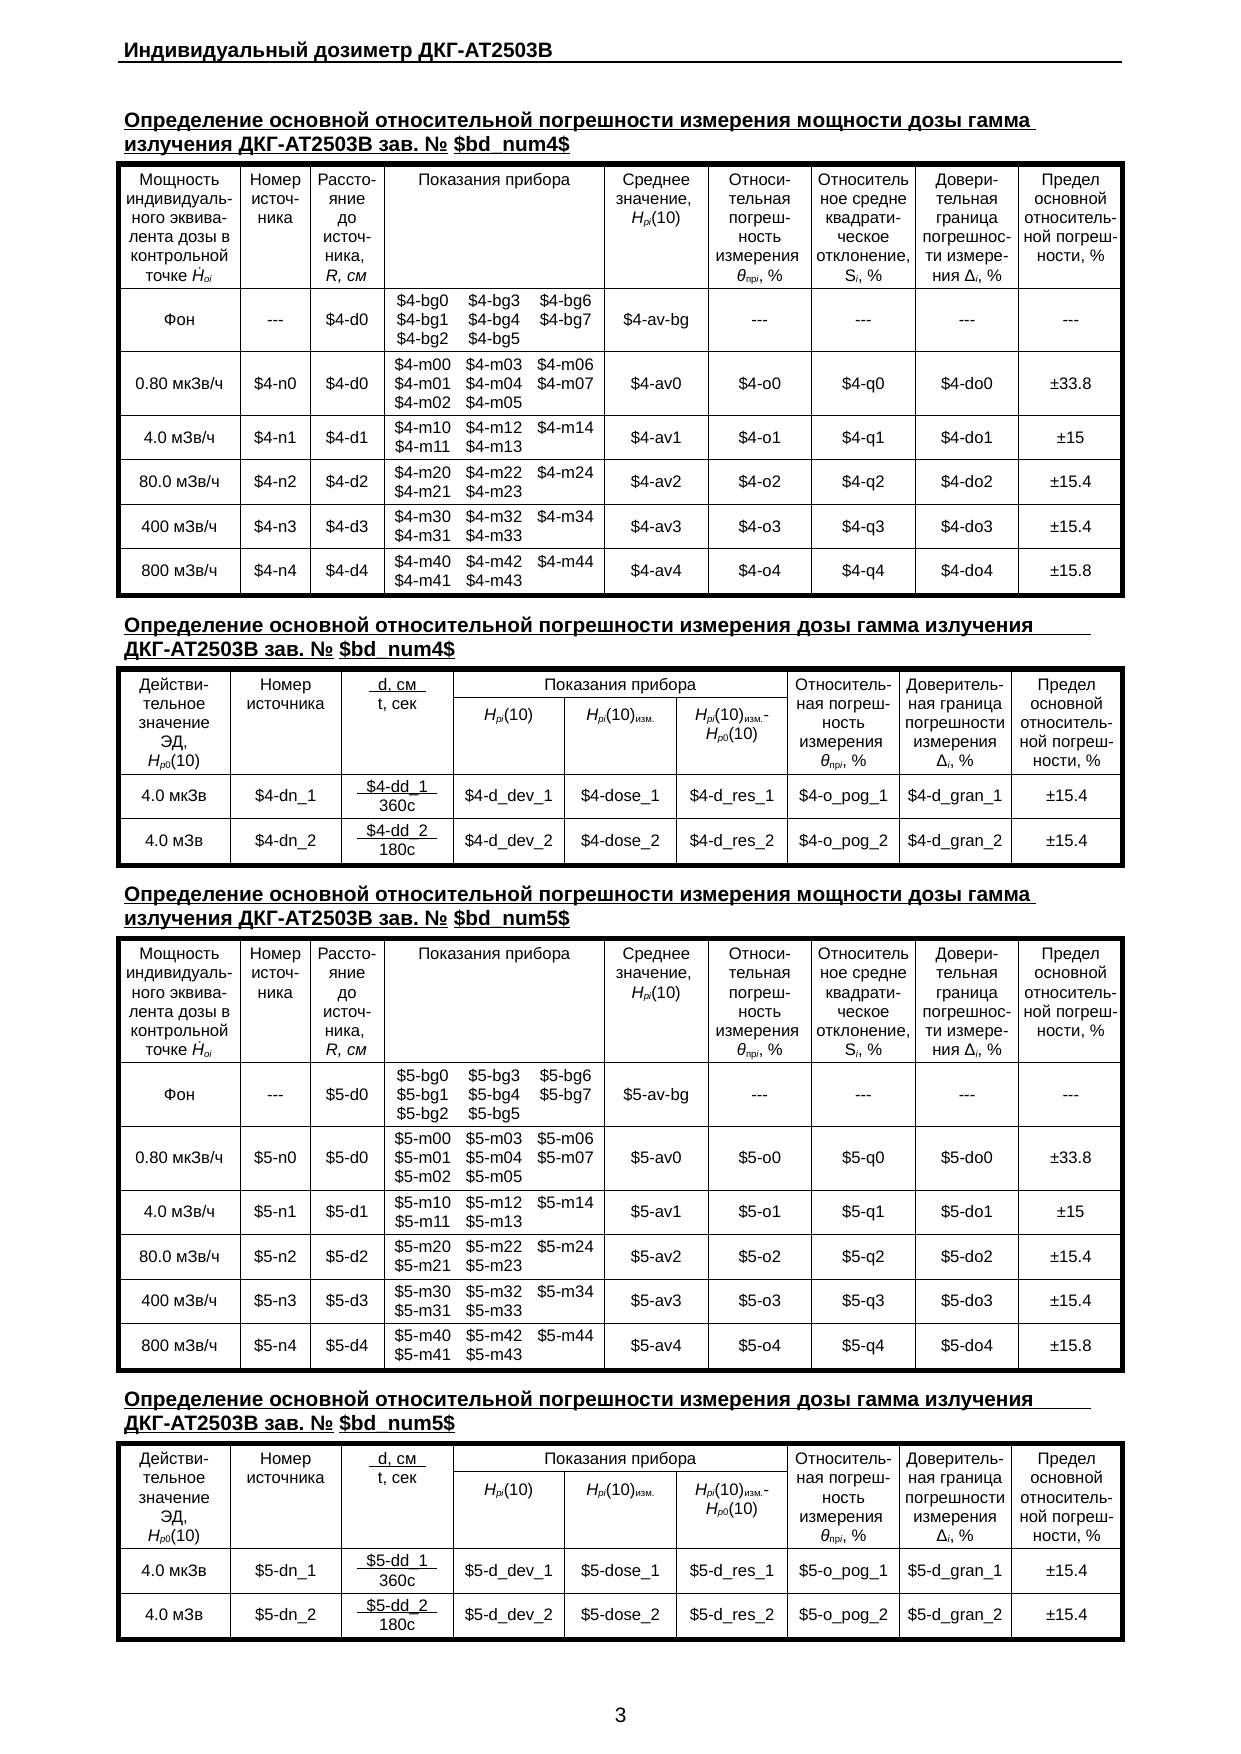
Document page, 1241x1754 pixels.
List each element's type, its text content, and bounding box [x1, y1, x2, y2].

table_cell $4-d2 [311, 460, 384, 504]
table_cell Доверитель-ная граница погрешности измерения Δi, % [900, 1446, 1011, 1548]
table_cell $4-d0 [311, 289, 384, 351]
table_cell $4-av0 [605, 352, 708, 415]
table_cell $4-o0 [709, 352, 811, 415]
table_cell $5-d_gran_1 [900, 1549, 1011, 1592]
table_cell Действи-тельное значение ЭД, Hp0(10) [121, 672, 230, 773]
table_cell $4-av3 [605, 505, 708, 548]
table_cell $4-d_gran_2 [900, 819, 1011, 862]
table_cell $4-n4 [241, 549, 310, 593]
table_cell 800 мЗв/ч [121, 1324, 240, 1367]
table_cell $4-do0 [916, 352, 1018, 415]
table_cell $5-m40 $5-m41 $5-m42 $5-m43 $5-m44 [385, 1324, 604, 1367]
table_cell $4-n1 [241, 416, 310, 459]
table_cell ±15 [1019, 416, 1120, 459]
table_cell $4-o3 [709, 505, 811, 548]
table_cell $4-do1 [916, 416, 1018, 459]
table_cell $5-av2 [605, 1235, 708, 1278]
table_cell ±15.8 [1019, 1324, 1120, 1367]
table_cell $4-q1 [812, 416, 915, 459]
table_cell $4-d_gran_1 [900, 775, 1011, 818]
table_cell Hpi(10)изм. [565, 1472, 676, 1548]
table_cell 400 мЗв/ч [121, 1280, 240, 1323]
table_cell 4.0 мЗв [121, 1594, 230, 1637]
table_cell $5-o0 [709, 1127, 811, 1189]
table_cell ±15.4 [1019, 1235, 1120, 1278]
table_cell ±33.8 [1019, 352, 1120, 415]
table_cell Номер источника [231, 672, 341, 773]
table_cell $5-q0 [812, 1127, 915, 1189]
table_cell --- [709, 1063, 811, 1126]
table_cell Hpi(10)изм.-Hp0(10) [677, 698, 787, 773]
table_cell Фон [121, 1063, 240, 1126]
table_cell --- [709, 289, 811, 351]
table_header Определение основной относительной погрешности измерения мощности дозы гамма излучения ДКГ-АТ2503B зав. № $bd_num5$ [118, 868, 1122, 936]
table_cell 4.0 мЗв/ч [121, 1191, 240, 1234]
table_cell ±15.4 [1012, 1594, 1120, 1637]
table_cell $4-dn_2 [231, 819, 341, 862]
table_cell $4-dose_2 [565, 819, 676, 862]
table_cell $5-d_dev_1 [454, 1549, 564, 1592]
table_cell $5-dose_1 [565, 1549, 676, 1592]
table_cell Относительное средне квадрати-ческое отклонение, Si, % [812, 167, 915, 288]
table_cell Относитель-ная погреш-ность измерения θпрi, % [788, 1446, 899, 1548]
table_cell $5-do3 [916, 1280, 1018, 1323]
table_cell $5-av1 [605, 1191, 708, 1234]
table_cell 800 мЗв/ч [121, 549, 240, 593]
table_cell $5-dn_2 [231, 1594, 341, 1637]
table_cell $5-d1 [311, 1191, 384, 1234]
table_cell Мощность индивидуаль-ного эквива-лента дозы в контрольной точке Ḣoi [121, 167, 240, 288]
table_cell $5-bg0 $5-bg1 $5-bg2 $5-bg3 $5-bg4 $5-bg5 $5-bg6 $5-bg7 [385, 1063, 604, 1126]
table_cell $4-q2 [812, 460, 915, 504]
table_cell Рассто-яние до источ-ника, R, см [311, 941, 384, 1062]
table_cell $5-m20 $5-m21 $5-m22 $5-m23 $5-m24 [385, 1235, 604, 1278]
table_cell $4-o_pog_1 [788, 775, 899, 818]
table_cell $4-av4 [605, 549, 708, 593]
table_cell Предел основной относитель-ной погреш-ности, % [1019, 941, 1120, 1062]
table_cell Доверитель-ная граница погрешности измерения Δi, % [900, 672, 1011, 773]
table_cell $5-d3 [311, 1280, 384, 1323]
table_header Определение основной относительной погрешности измерения дозы гамма излучения ДКГ-АТ2503B зав. № $bd_num4$ [118, 598, 1122, 666]
table_cell Hpi(10)изм. [565, 698, 676, 773]
table_cell Фон [121, 289, 240, 351]
table_cell Показания прибора [454, 1446, 787, 1471]
table_cell ±15.4 [1012, 1549, 1120, 1592]
table_cell $5-o1 [709, 1191, 811, 1234]
table_cell Hpi(10) [454, 1472, 564, 1548]
table_cell $5-do4 [916, 1324, 1018, 1367]
table_cell Рассто-яние до источ-ника, R, см [311, 167, 384, 288]
table_cell $5-d2 [311, 1235, 384, 1278]
table_cell $5-dn_1 [231, 1549, 341, 1592]
table_cell $5-n4 [241, 1324, 310, 1367]
table_cell $4-bg0 $4-bg1 $4-bg2 $4-bg3 $4-bg4 $4-bg5 $4-bg6 $4-bg7 [385, 289, 604, 351]
table_cell $5-d_res_2 [677, 1594, 787, 1637]
table_cell ±15.4 [1012, 819, 1120, 862]
table_cell d, см t, сек [342, 1446, 453, 1548]
table_cell $5-av4 [605, 1324, 708, 1367]
table_cell Показания прибора [385, 941, 604, 1062]
table_cell $5-av-bg [605, 1063, 708, 1126]
table_cell Номер источ-ника [241, 167, 310, 288]
table_cell $4-m40 $4-m41 $4-m42 $4-m43 $4-m44 [385, 549, 604, 593]
table_cell Hpi(10) [454, 698, 564, 773]
table_cell $4-av-bg [605, 289, 708, 351]
table_cell $4-dose_1 [565, 775, 676, 818]
table_cell --- [812, 1063, 915, 1126]
table_cell Hpi(10)изм.-Hp0(10) [677, 1472, 787, 1548]
table_cell $5-m10 $5-m11 $5-m12 $5-m13 $5-m14 [385, 1191, 604, 1234]
table_cell $5-d_dev_2 [454, 1594, 564, 1637]
table_cell 4.0 мЗв/ч [121, 416, 240, 459]
table_cell Среднее значение, Hpi(10) [605, 167, 708, 288]
table_cell 4.0 мЗв [121, 819, 230, 862]
table_cell --- [916, 289, 1018, 351]
table_cell ±15.4 [1012, 775, 1120, 818]
table_cell $4-o4 [709, 549, 811, 593]
table_cell $4-d0 [311, 352, 384, 415]
table_cell Относитель-ная погреш-ность измерения θпрi, % [788, 672, 899, 773]
table_cell Показания прибора [454, 672, 787, 697]
table_cell $4-d_res_2 [677, 819, 787, 862]
table_cell $5-o3 [709, 1280, 811, 1323]
table_cell 80.0 мЗв/ч [121, 1235, 240, 1278]
table_cell $5-q4 [812, 1324, 915, 1367]
table_cell $5-m00 $5-m01 $5-m02 $5-m03 $5-m04 $5-m05 $5-m06 $5-m07 [385, 1127, 604, 1189]
table_cell $4-d_dev_1 [454, 775, 564, 818]
table_cell Довери-тельная граница погрешнос-ти измере-ния Δi, % [916, 941, 1018, 1062]
table_cell --- [1019, 289, 1120, 351]
table_cell $4-q4 [812, 549, 915, 593]
table_cell Мощность индивидуаль-ного эквива-лента дозы в контрольной точке Ḣoi [121, 941, 240, 1062]
table_cell Довери-тельная граница погрешнос-ти измере-ния Δi, % [916, 167, 1018, 288]
table_cell $4-o1 [709, 416, 811, 459]
table_header Определение основной относительной погрешности измерения дозы гамма излучения ДКГ-АТ2503B зав. № $bd_num5$ [118, 1373, 1122, 1441]
table_cell $4-m00 $4-m01 $4-m02 $4-m03 $4-m04 $4-m05 $4-m06 $4-m07 [385, 352, 604, 415]
table_cell $5-d_gran_2 [900, 1594, 1011, 1637]
table_cell ±15.4 [1019, 460, 1120, 504]
table_cell ±15.8 [1019, 549, 1120, 593]
table_cell Показания прибора [385, 167, 604, 288]
table_cell --- [916, 1063, 1018, 1126]
table_cell $5-d4 [311, 1324, 384, 1367]
table_cell 80.0 мЗв/ч [121, 460, 240, 504]
table_cell $4-n2 [241, 460, 310, 504]
table_cell $5-do2 [916, 1235, 1018, 1278]
table_cell $5-dose_2 [565, 1594, 676, 1637]
table_cell Относительное средне квадрати-ческое отклонение, Si, % [812, 941, 915, 1062]
table_cell $4-do2 [916, 460, 1018, 504]
table_cell 400 мЗв/ч [121, 505, 240, 548]
table_cell Предел основной относитель-ной погреш-ности, % [1012, 1446, 1120, 1548]
table_cell Номер источника [231, 1446, 341, 1548]
table_cell $4-n3 [241, 505, 310, 548]
table_cell $5-o_pog_1 [788, 1549, 899, 1592]
table_cell $4-dd_1 360c [342, 775, 453, 818]
table_cell ±15 [1019, 1191, 1120, 1234]
table_cell $5-dd_2 180c [342, 1594, 453, 1637]
table_cell $4-o2 [709, 460, 811, 504]
table_cell $4-do4 [916, 549, 1018, 593]
table_cell $5-n2 [241, 1235, 310, 1278]
table_cell $4-m10 $4-m11 $4-m12 $4-m13 $4-m14 [385, 416, 604, 459]
table_cell $4-d_res_1 [677, 775, 787, 818]
table_cell $4-m30 $4-m31 $4-m32 $4-m33 $4-m34 [385, 505, 604, 548]
table_cell $5-do1 [916, 1191, 1018, 1234]
table_cell $4-av2 [605, 460, 708, 504]
table_cell $4-av1 [605, 416, 708, 459]
table_cell $5-q1 [812, 1191, 915, 1234]
table_cell --- [241, 1063, 310, 1126]
table_cell $4-d1 [311, 416, 384, 459]
table_cell $5-q2 [812, 1235, 915, 1278]
table_cell $4-d_dev_2 [454, 819, 564, 862]
table_cell d, см t, сек [342, 672, 453, 773]
table_cell ±15.4 [1019, 1280, 1120, 1323]
table_cell $5-dd_1 360c [342, 1549, 453, 1592]
table_cell ±15.4 [1019, 505, 1120, 548]
table_cell $5-av3 [605, 1280, 708, 1323]
table_cell 0.80 мкЗв/ч [121, 1127, 240, 1189]
table_cell $5-o2 [709, 1235, 811, 1278]
table_cell Номер источ-ника [241, 941, 310, 1062]
table_cell $5-n0 [241, 1127, 310, 1189]
table_cell $4-dn_1 [231, 775, 341, 818]
table_cell $4-m20 $4-m21 $4-m22 $4-m23 $4-m24 [385, 460, 604, 504]
table_cell $5-av0 [605, 1127, 708, 1189]
table_cell $4-q0 [812, 352, 915, 415]
table_cell $4-d3 [311, 505, 384, 548]
table_cell Предел основной относитель-ной погреш-ности, % [1012, 672, 1120, 773]
table_cell $4-n0 [241, 352, 310, 415]
table_cell --- [1019, 1063, 1120, 1126]
table_cell Относи-тельная погреш-ность измерения θпрi, % [709, 167, 811, 288]
table_cell --- [812, 289, 915, 351]
table_cell 0.80 мкЗв/ч [121, 352, 240, 415]
table_cell Предел основной относитель-ной погреш-ности, % [1019, 167, 1120, 288]
table_cell Относи-тельная погреш-ность измерения θпрi, % [709, 941, 811, 1062]
table_cell $5-n3 [241, 1280, 310, 1323]
table_header Определение основной относительной погрешности измерения мощности дозы гамма излучения ДКГ-АТ2503B зав. № $bd_num4$ [118, 93, 1122, 161]
table_cell ±33.8 [1019, 1127, 1120, 1189]
table_cell $4-d4 [311, 549, 384, 593]
table_cell --- [241, 289, 310, 351]
table_cell $5-d0 [311, 1127, 384, 1189]
table_cell $4-dd_2 180c [342, 819, 453, 862]
table_cell Среднее значение, Hpi(10) [605, 941, 708, 1062]
table_cell $4-do3 [916, 505, 1018, 548]
table_cell $4-q3 [812, 505, 915, 548]
table_cell $5-do0 [916, 1127, 1018, 1189]
table_cell $5-d0 [311, 1063, 384, 1126]
table_cell $5-o_pog_2 [788, 1594, 899, 1637]
table_cell 4.0 мкЗв [121, 775, 230, 818]
table_cell $5-n1 [241, 1191, 310, 1234]
table_cell $5-d_res_1 [677, 1549, 787, 1592]
table_cell 4.0 мкЗв [121, 1549, 230, 1592]
table_cell $4-o_pog_2 [788, 819, 899, 862]
table_cell $5-m30 $5-m31 $5-m32 $5-m33 $5-m34 [385, 1280, 604, 1323]
table_cell Действи-тельное значение ЭД, Hp0(10) [121, 1446, 230, 1548]
table_cell $5-q3 [812, 1280, 915, 1323]
table_cell $5-o4 [709, 1324, 811, 1367]
